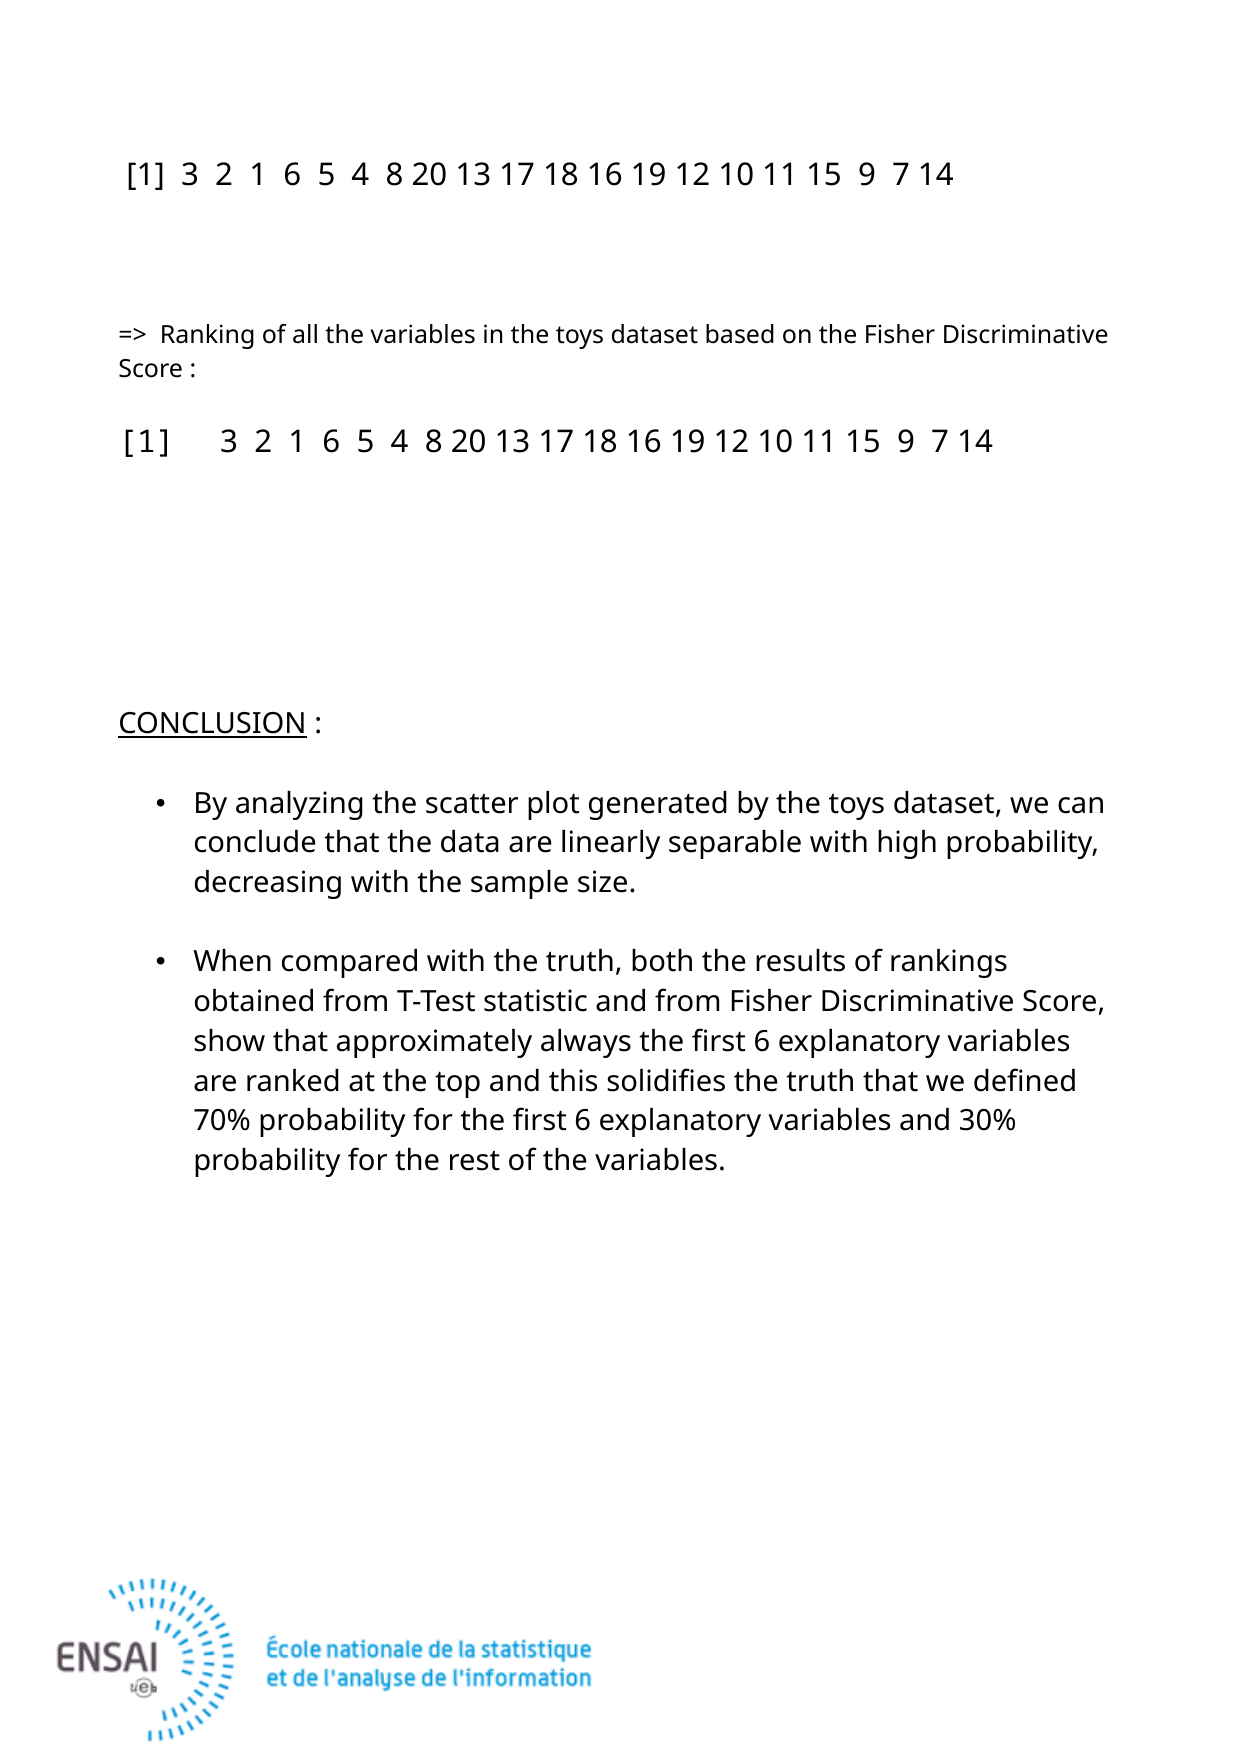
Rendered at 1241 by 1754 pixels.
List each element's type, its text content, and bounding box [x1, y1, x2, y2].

list When compared with the truth, both the results of rankings obtained from T-Test statistic and from Fisher Discriminative Score, show that approximately always the first 6 explanatory variables are ranked at the top and this solidifies the truth that we defined 70% probability for the first 6 explanatory variables and 30% probability for the rest of the variables. [156, 941, 1122, 1179]
text => Ranking of all the variables in the toys dataset based on the Fisher Discriminative Score : [118, 317, 1122, 385]
text [1] 3 2 1 6 5 4 8 20 13 17 18 16 19 12 10 11 15 9 7 14 [118, 419, 1122, 462]
list By analyzing the scatter plot generated by the toys dataset, we can conclude that the data are linearly separable with high probability, decreasing with the sample size. [156, 782, 1122, 901]
picture [2, 1563, 647, 1754]
text CONCLUSION : [118, 703, 1122, 742]
text [1] 3 2 1 6 5 4 8 20 13 17 18 16 19 12 10 11 15 9 7 14 [118, 152, 1122, 195]
